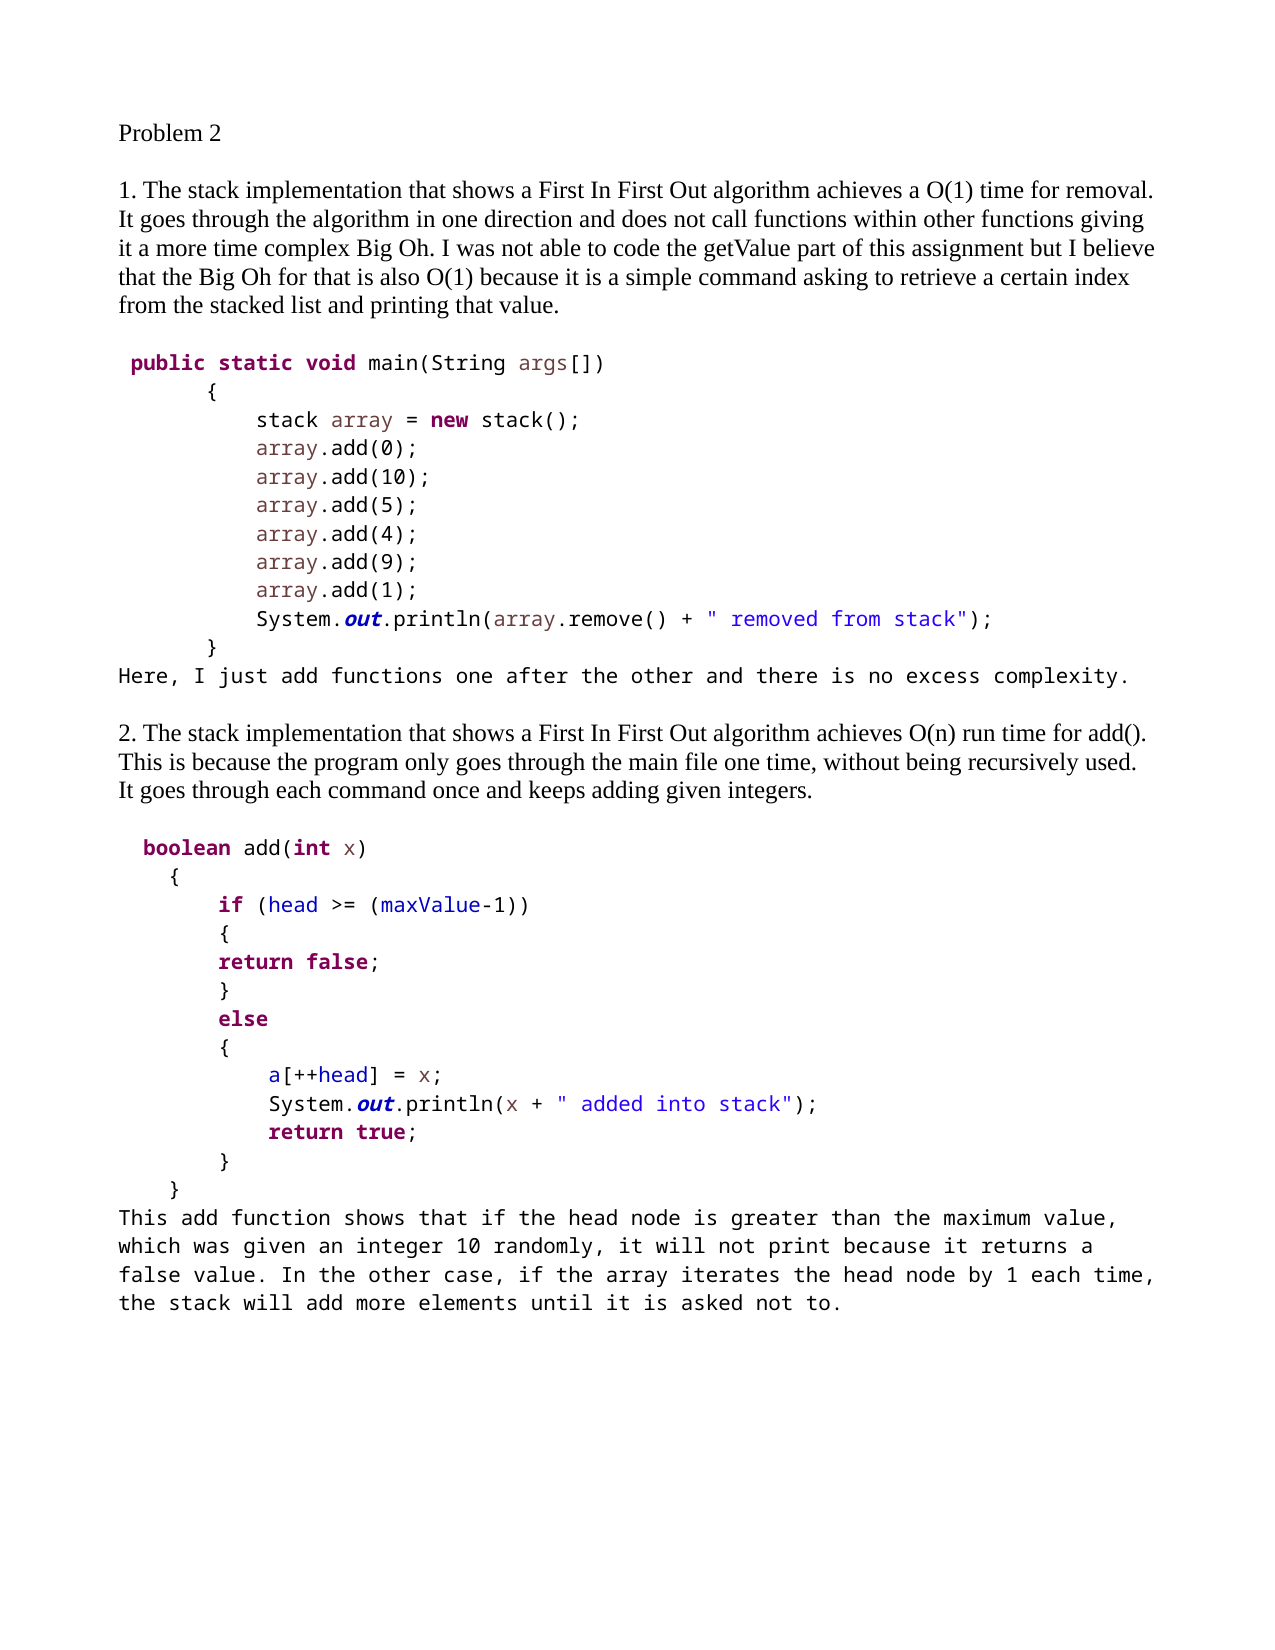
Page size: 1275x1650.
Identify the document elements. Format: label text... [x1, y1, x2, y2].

text public static void main(String args[]) [118, 348, 1157, 377]
text else [118, 1004, 1157, 1032]
text boolean add(int x) [118, 833, 1157, 862]
text { [118, 918, 1157, 947]
text array.add(1); [118, 576, 1157, 604]
text } [118, 975, 1157, 1004]
text System.out.println(array.remove() + " removed from stack"); [118, 604, 1157, 632]
text Here, I just add functions one after the other and there is no excess complexity. [118, 661, 1157, 689]
text array.add(9); [118, 547, 1157, 576]
text This add function shows that if the head node is greater than the maximum value, which was given an integer 10 randomly, it will not print because it returns a false value. In the other case, if the array iterates the head node by 1 each time, the stack will add more elements until it is asked not to. [118, 1203, 1157, 1317]
text { [118, 377, 1157, 405]
text } [118, 1146, 1157, 1174]
text 2. The stack implementation that shows a First In First Out algorithm achieves O(n) run time for add(). This is because the program only goes through the main file one time, without being recursively used. It goes through each command once and keeps adding given integers. [118, 718, 1157, 804]
text array.add(10); [118, 462, 1157, 490]
text } [118, 1174, 1157, 1203]
text stack array = new stack(); [118, 405, 1157, 433]
text array.add(4); [118, 519, 1157, 547]
text System.out.println(x + " added into stack"); [118, 1089, 1157, 1117]
text array.add(5); [118, 490, 1157, 519]
text Problem 2 [118, 118, 1157, 147]
text { [118, 1032, 1157, 1061]
text a[++head] = x; [118, 1061, 1157, 1089]
text if (head >= (maxValue-1)) [118, 890, 1157, 918]
text } [118, 632, 1157, 661]
text array.add(0); [118, 433, 1157, 462]
text return false; [118, 947, 1157, 975]
text return true; [118, 1117, 1157, 1146]
text 1. The stack implementation that shows a First In First Out algorithm achieves a O(1) time for removal. It goes through the algorithm in one direction and does not call functions within other functions giving it a more time complex Big Oh. I was not able to code the getValue part of this assignment but I believe that the Big Oh for that is also O(1) because it is a simple command asking to retrieve a certain index from the stacked list and printing that value. [118, 176, 1157, 319]
text { [118, 862, 1157, 890]
